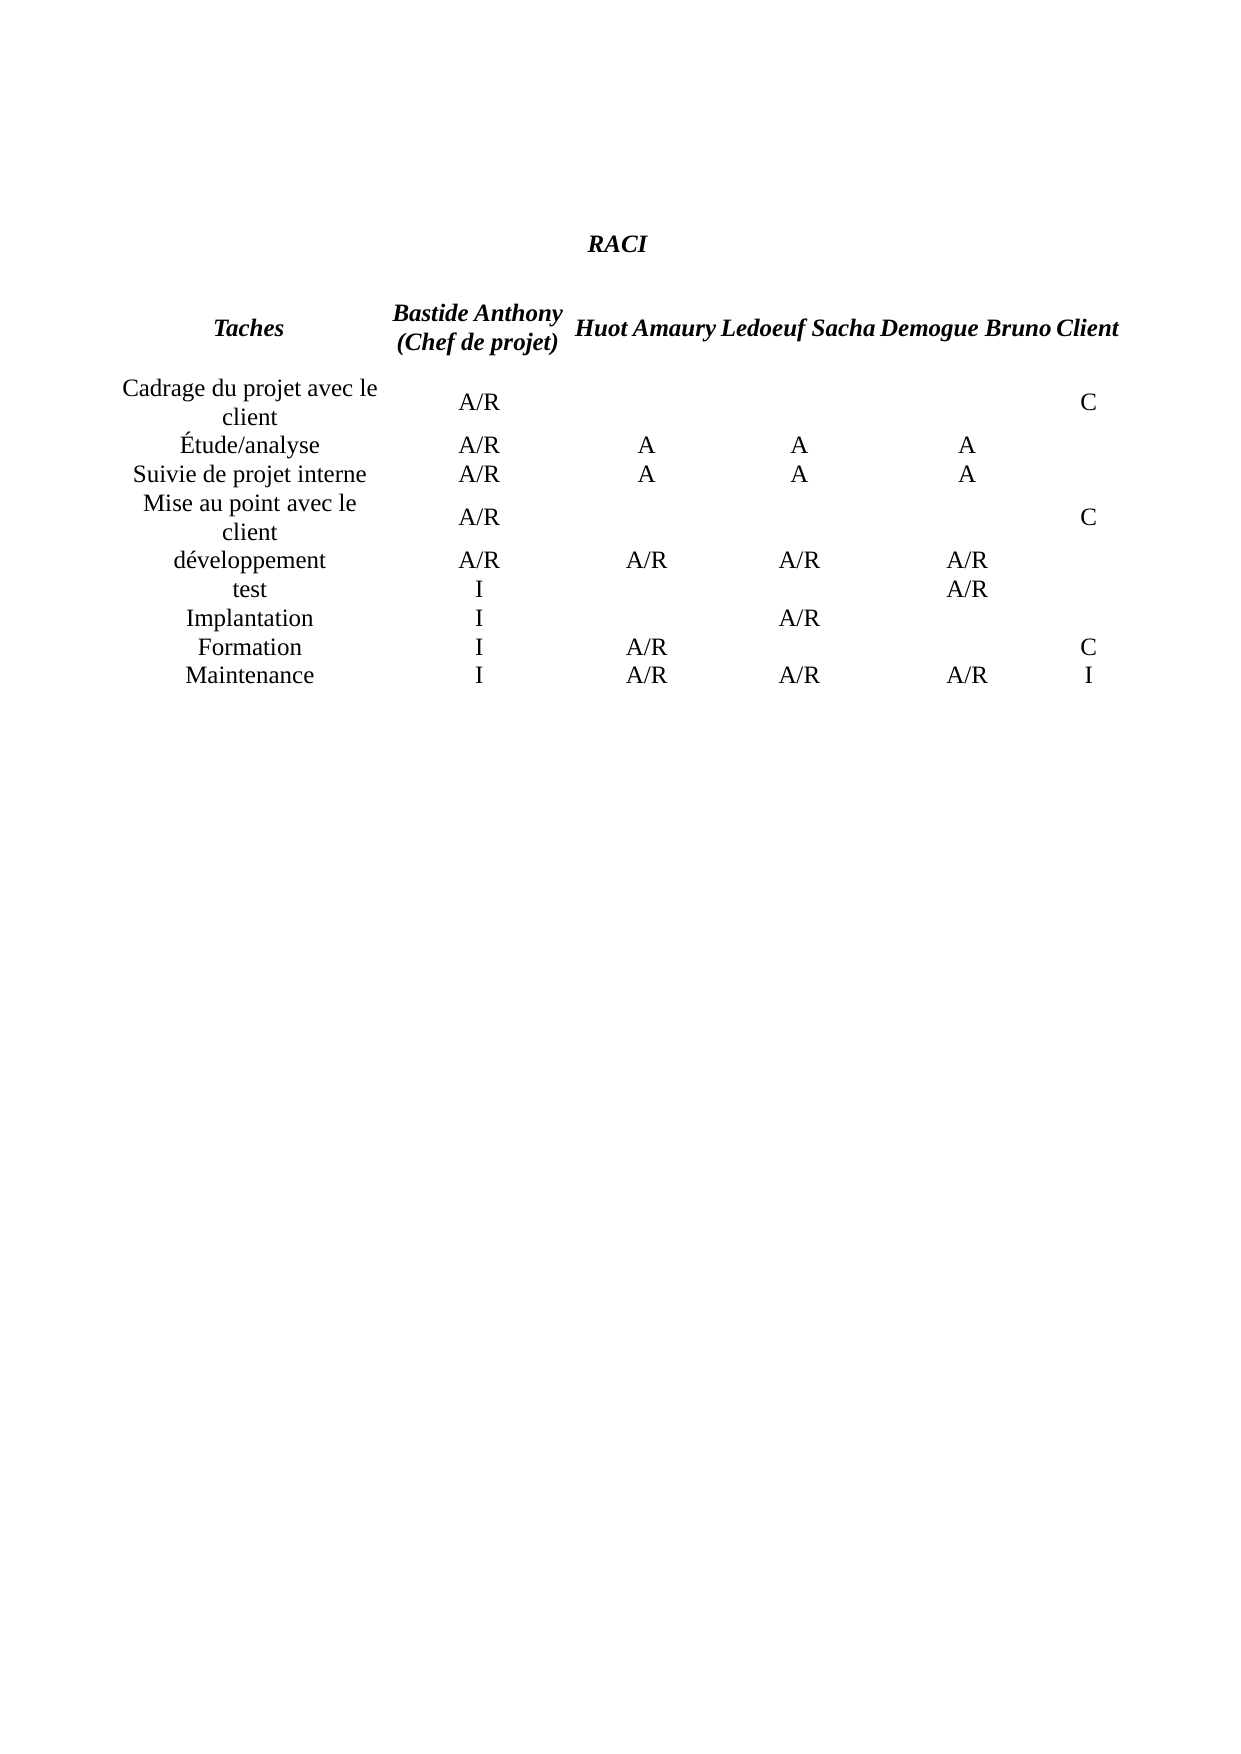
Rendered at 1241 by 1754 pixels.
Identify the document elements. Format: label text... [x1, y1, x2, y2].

table_cell A/R [384, 545, 573, 574]
table_cell Cadrage du projet avec le client [115, 373, 384, 430]
table_cell Huot Amaury [573, 281, 719, 373]
table_cell A/R [384, 459, 573, 488]
table_cell A/R [879, 545, 1055, 574]
table_cell [879, 603, 1055, 632]
table_cell [573, 488, 719, 545]
table_cell A [573, 430, 719, 459]
table_cell Implantation [115, 603, 384, 632]
table_cell I [384, 660, 573, 689]
table_cell Bastide Anthony (Chef de projet) [384, 281, 573, 373]
table_cell I [1055, 660, 1122, 689]
table_cell [1055, 603, 1122, 632]
table_cell A [879, 430, 1055, 459]
table_cell Taches [115, 281, 384, 373]
table_cell A/R [719, 603, 879, 632]
table_cell [879, 632, 1055, 660]
table_cell [1055, 545, 1122, 574]
table_cell A [879, 459, 1055, 488]
table_cell A/R [384, 488, 573, 545]
table_cell C [1055, 488, 1122, 545]
table_cell Mise au point avec le client [115, 488, 384, 545]
table_cell A/R [719, 660, 879, 689]
table_cell A/R [719, 545, 879, 574]
table_cell [573, 603, 719, 632]
table_cell A/R [879, 574, 1055, 603]
table_cell A/R [573, 545, 719, 574]
table_cell [1055, 430, 1122, 459]
table_cell A/R [384, 430, 573, 459]
table_cell A/R [879, 660, 1055, 689]
table_cell [1055, 574, 1122, 603]
table_cell [719, 574, 879, 603]
table_cell C [1055, 632, 1122, 660]
table_cell [1055, 459, 1122, 488]
table_cell Demogue Bruno [879, 281, 1055, 373]
table_cell [719, 373, 879, 430]
table_header RACI [115, 205, 1122, 281]
table_cell [879, 373, 1055, 430]
table_cell test [115, 574, 384, 603]
table_cell I [384, 574, 573, 603]
table_cell Étude/analyse [115, 430, 384, 459]
table_cell A/R [573, 660, 719, 689]
table_cell [719, 632, 879, 660]
table_cell A [573, 459, 719, 488]
table_cell [573, 373, 719, 430]
table_cell A/R [573, 632, 719, 660]
table_cell Maintenance [115, 660, 384, 689]
table_cell A [719, 430, 879, 459]
table_cell A [719, 459, 879, 488]
table_cell [719, 488, 879, 545]
table_cell I [384, 632, 573, 660]
table_cell C [1055, 373, 1122, 430]
table_cell Formation [115, 632, 384, 660]
table_cell I [384, 603, 573, 632]
table_cell développement [115, 545, 384, 574]
table_cell [879, 488, 1055, 545]
table_cell Ledoeuf Sacha [719, 281, 879, 373]
table_cell Client [1055, 281, 1122, 373]
table_cell [573, 574, 719, 603]
table_cell A/R [384, 373, 573, 430]
table_cell Suivie de projet interne [115, 459, 384, 488]
